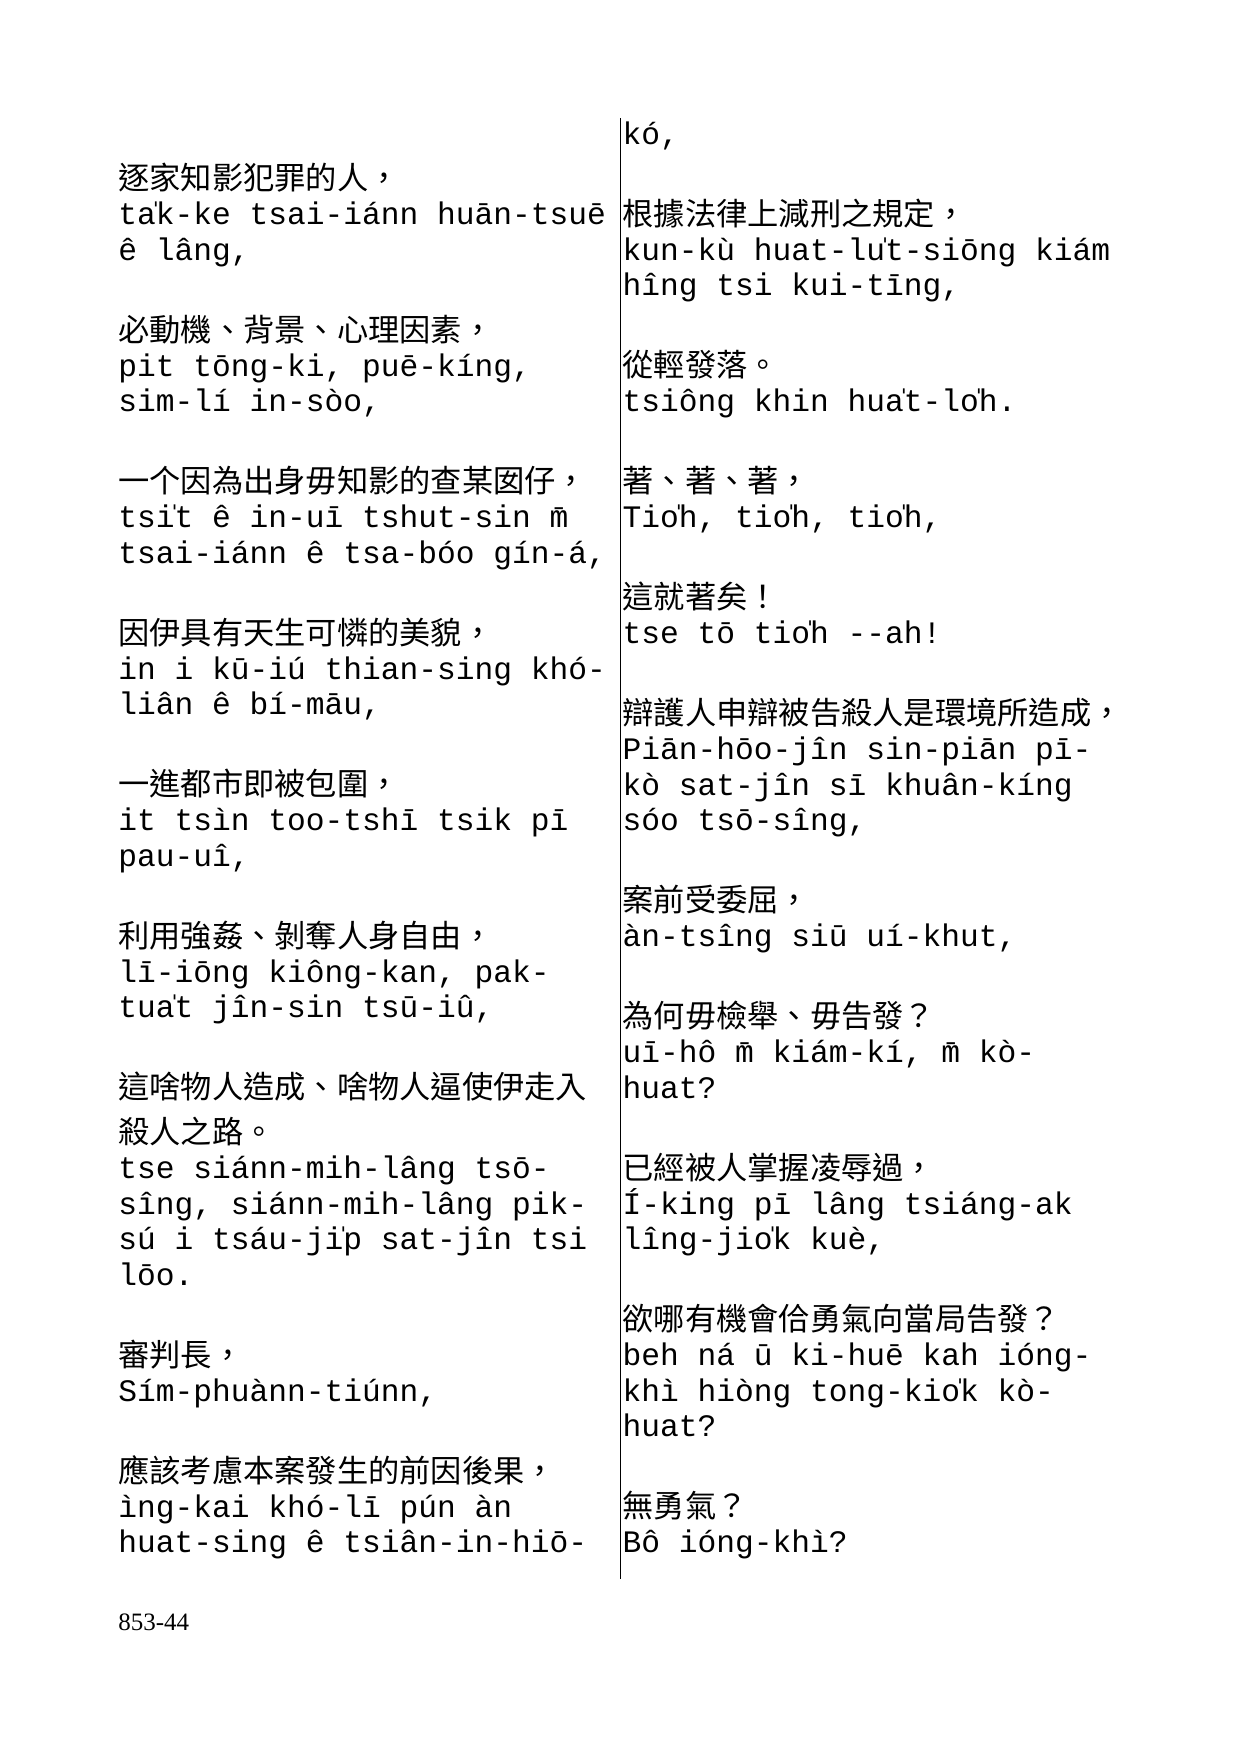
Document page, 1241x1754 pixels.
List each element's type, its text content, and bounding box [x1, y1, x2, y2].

text 審判長， [118, 1330, 618, 1375]
text 一進都市即被包圍， [118, 759, 618, 804]
text kó, [622, 118, 1122, 153]
text 應該考慮本案發生的前因後果， [118, 1446, 618, 1491]
text kun-kù huat-lu̍t-siōng kiám hîng tsi kui-tīng, [622, 234, 1122, 305]
text 已經被人掌握凌辱過， [622, 1143, 1122, 1188]
text it tsìn too-tshī tsik pī pau-uî, [118, 804, 618, 875]
text beh ná ū ki-huē kah ióng-khì hiòng tong-kio̍k kò-huat? [622, 1339, 1122, 1446]
text Bô ióng-khì? [622, 1526, 1122, 1562]
text lī-iōng kiông-kan, pak-tua̍t jîn-sin tsū-iû, [118, 956, 618, 1027]
text 辯護人申辯被告殺人是環境所造成， [622, 688, 1122, 734]
text àn-tsîng siū uí-khut, [622, 921, 1122, 956]
text 這就著矣！ [622, 572, 1122, 618]
text 為何毋檢舉、毋告發？ [622, 991, 1122, 1037]
text tsiông khin hua̍t-lo̍h. [622, 386, 1122, 421]
text 這啥物人造成、啥物人逼使伊走入殺人之路。 [118, 1062, 618, 1153]
text Piān-hōo-jîn sin-piān pī-kò sat-jîn sī khuân-kíng sóo tsō-sîng, [622, 734, 1122, 840]
text ìng-kai khó-lī pún àn huat-sing ê tsiân-in-hiō- [118, 1491, 618, 1562]
text 利用強姦、剝奪人身自由， [118, 911, 618, 956]
text 逐家知影犯罪的人， [118, 153, 618, 199]
text in i kū-iú thian-sing khó-liân ê bí-māu, [118, 653, 618, 724]
text tse tō tio̍h --ah! [622, 618, 1122, 653]
text pit tōng-ki, puē-kíng, sim-lí in-sòo, [118, 350, 618, 421]
text 根據法律上減刑之規定， [622, 189, 1122, 234]
text 因伊具有天生可憐的美貌， [118, 608, 618, 653]
text 著、著、著， [622, 456, 1122, 502]
text ta̍k-ke tsai-iánn huān-tsuē ê lâng, [118, 199, 618, 269]
text Sím-phuànn-tiúnn, [118, 1375, 618, 1410]
text uī-hô m̄ kiám-kí, m̄ kò-huat? [622, 1037, 1122, 1107]
text 從輕發落。 [622, 340, 1122, 386]
text 無勇氣？ [622, 1481, 1122, 1526]
text tsi̍t ê in-uī tshut-sin m̄ tsai-iánn ê tsa-bóo gín-á, [118, 502, 618, 572]
text Í-king pī lâng tsiáng-ak lîng-jio̍k kuè, [622, 1188, 1122, 1259]
text 一个因為出身毋知影的查某囡仔， [118, 456, 618, 502]
text tse siánn-mih-lâng tsō-sîng, siánn-mih-lâng pik-sú i tsáu-ji̍p sat-jîn tsi lōo. [118, 1153, 618, 1294]
text 案前受委屈， [622, 875, 1122, 921]
text 欲哪有機會佮勇氣向當局告發？ [622, 1294, 1122, 1339]
text Tio̍h, tio̍h, tio̍h, [622, 502, 1122, 537]
text 必動機、背景、心理因素， [118, 305, 618, 350]
